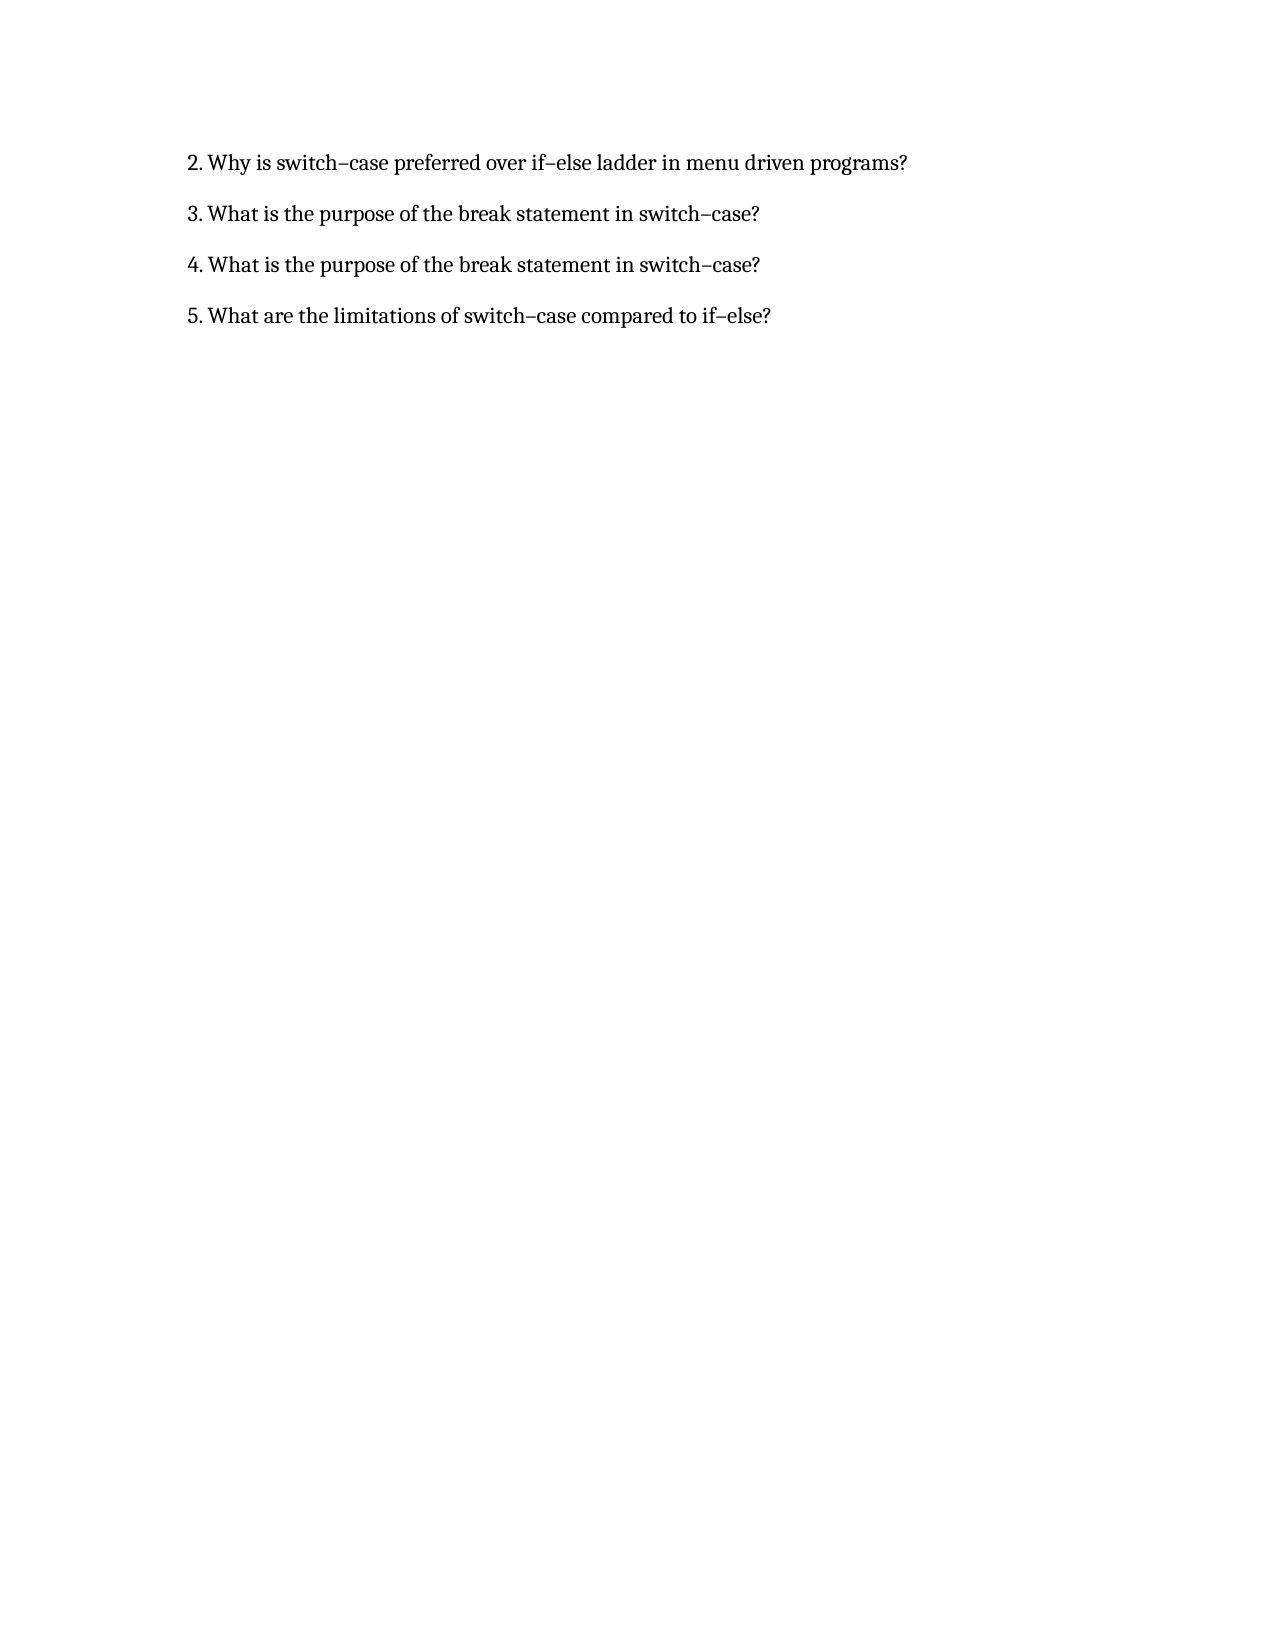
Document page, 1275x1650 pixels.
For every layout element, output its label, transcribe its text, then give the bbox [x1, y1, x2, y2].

text 2. Why is switch–case preferred over if–else ladder in menu driven programs? [187, 150, 1087, 176]
text 3. What is the purpose of the break statement in switch–case? [187, 201, 1087, 227]
text 4. What is the purpose of the break statement in switch–case? [187, 252, 1087, 278]
text 5. What are the limitations of switch–case compared to if–else? [187, 303, 1087, 329]
